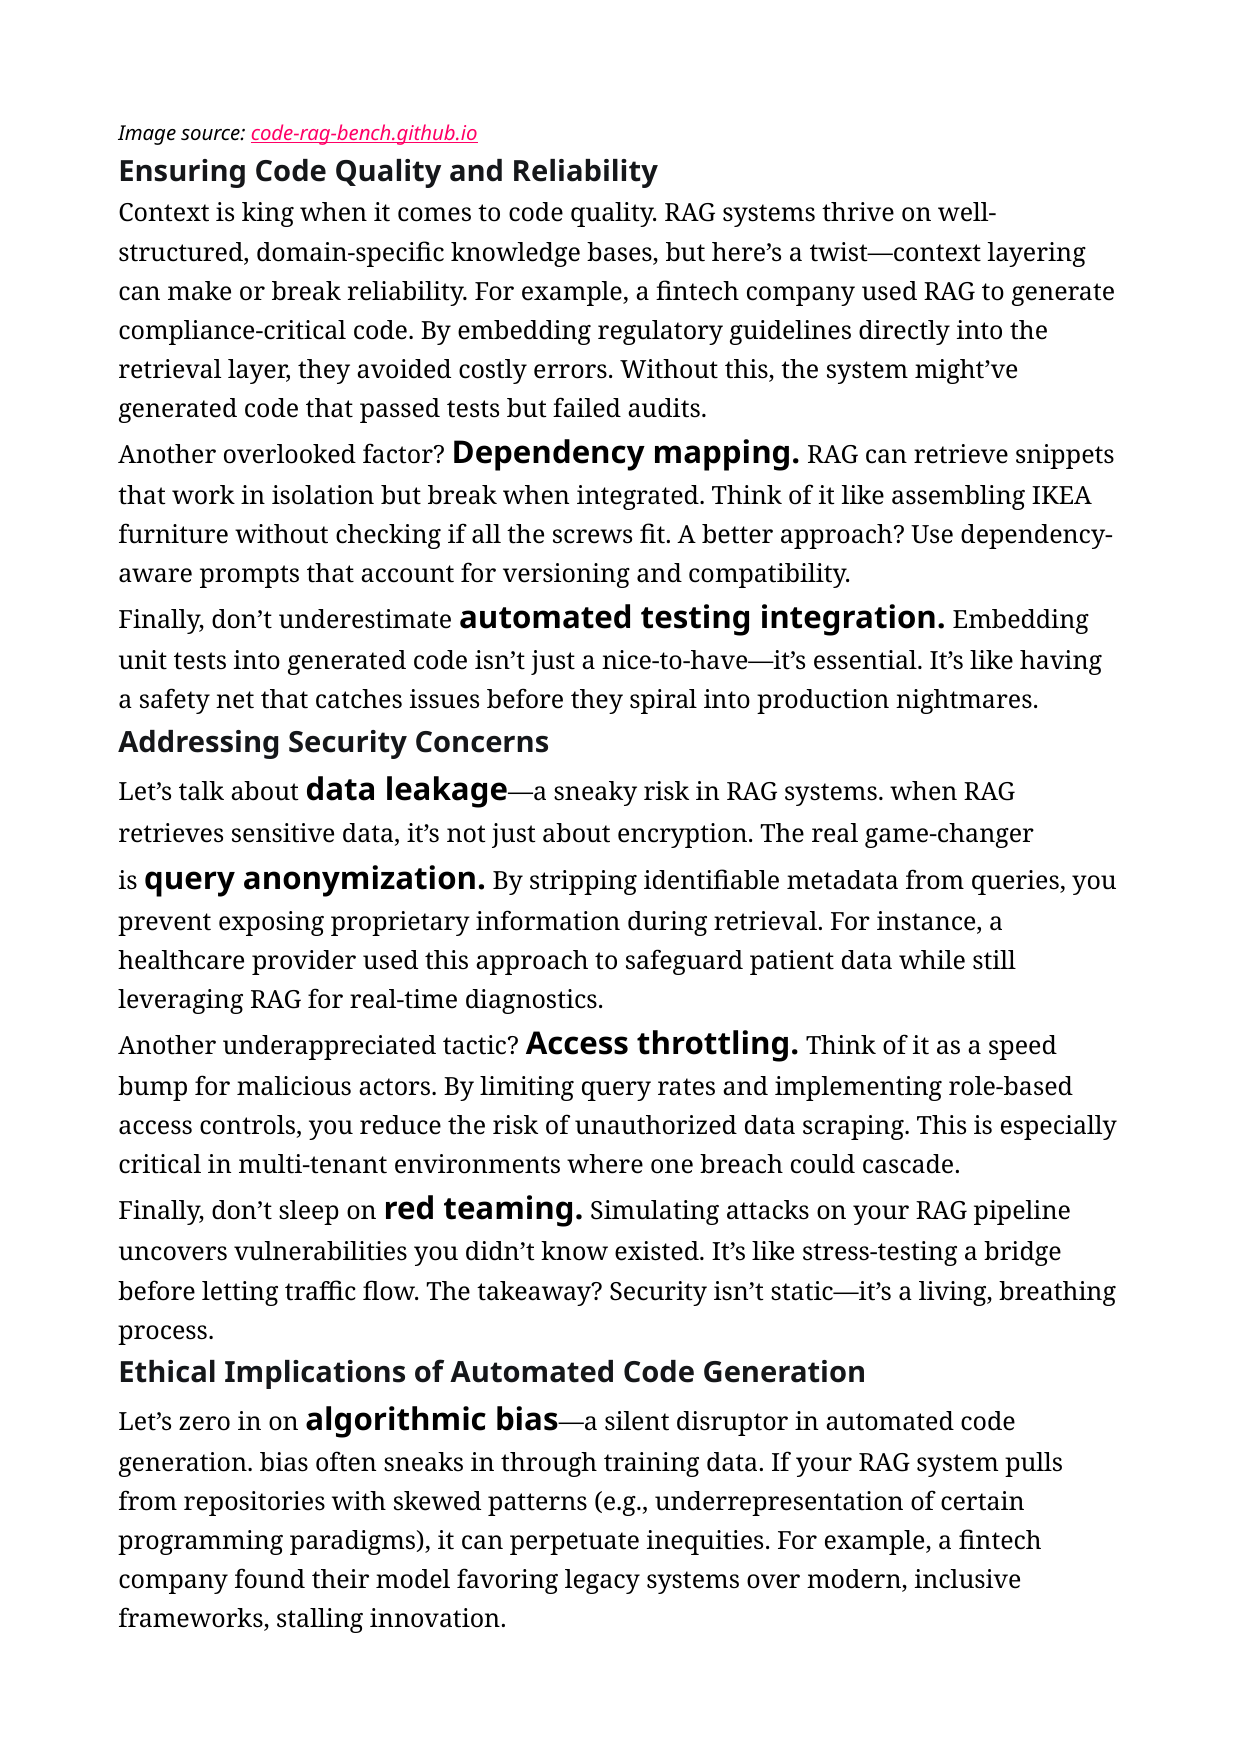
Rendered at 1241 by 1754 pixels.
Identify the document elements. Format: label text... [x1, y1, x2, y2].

text Context is king when it comes to code quality. RAG systems thrive on well-structured, domain-specific knowledge bases, but here’s a twist—context layering can make or break reliability. For example, a fintech company used RAG to generate compliance-critical code. By embedding regulatory guidelines directly into the retrieval layer, they avoided costly errors. Without this, the system might’ve generated code that passed tests but failed audits. [118, 195, 1122, 425]
subtitle Ethical Implications of Automated Code Generation [118, 1352, 1122, 1391]
text Another underappreciated tactic? Access throttling. Think of it as a speed bump for malicious actors. By limiting query rates and implementing role-based access controls, you reduce the risk of unauthorized data scraping. This is especially critical in multi-tenant environments where one breach could cascade. [118, 1021, 1122, 1181]
subtitle Ensuring Code Quality and Reliability [118, 150, 1122, 189]
text Let’s talk about data leakage—a sneaky risk in RAG systems. when RAG retrieves sensitive data, it’s not just about encryption. The real game-changer is query anonymization. By stripping identifiable metadata from queries, you prevent exposing proprietary information during retrieval. For instance, a healthcare provider used this approach to safeguard patient data while still leveraging RAG for real-time diagnostics. [118, 767, 1122, 1016]
text Let’s zero in on algorithmic bias—a silent disruptor in automated code generation. bias often sneaks in through training data. If your RAG system pulls from repositories with skewed patterns (e.g., underrepresentation of certain programming paradigms), it can perpetuate inequities. For example, a fintech company found their model favoring legacy systems over modern, inclusive frameworks, stalling innovation. [118, 1397, 1122, 1635]
subtitle Addressing Security Concerns [118, 721, 1122, 761]
text Image source: code-rag-bench.github.io [118, 118, 1122, 146]
text Another overlooked factor? Dependency mapping. RAG can retrieve snippets that work in isolation but break when integrated. Think of it like assembling IKEA furniture without checking if all the screws fit. A better approach? Use dependency-aware prompts that account for versioning and compatibility. [118, 430, 1122, 590]
text Finally, don’t underestimate automated testing integration. Embedding unit tests into generated code isn’t just a nice-to-have—it’s essential. It’s like having a safety net that catches issues before they spiral into production nightmares. [118, 595, 1122, 716]
text Finally, don’t sleep on red teaming. Simulating attacks on your RAG pipeline uncovers vulnerabilities you didn’t know existed. It’s like stress-testing a bridge before letting traffic flow. The takeaway? Security isn’t static—it’s a living, breathing process. [118, 1186, 1122, 1346]
